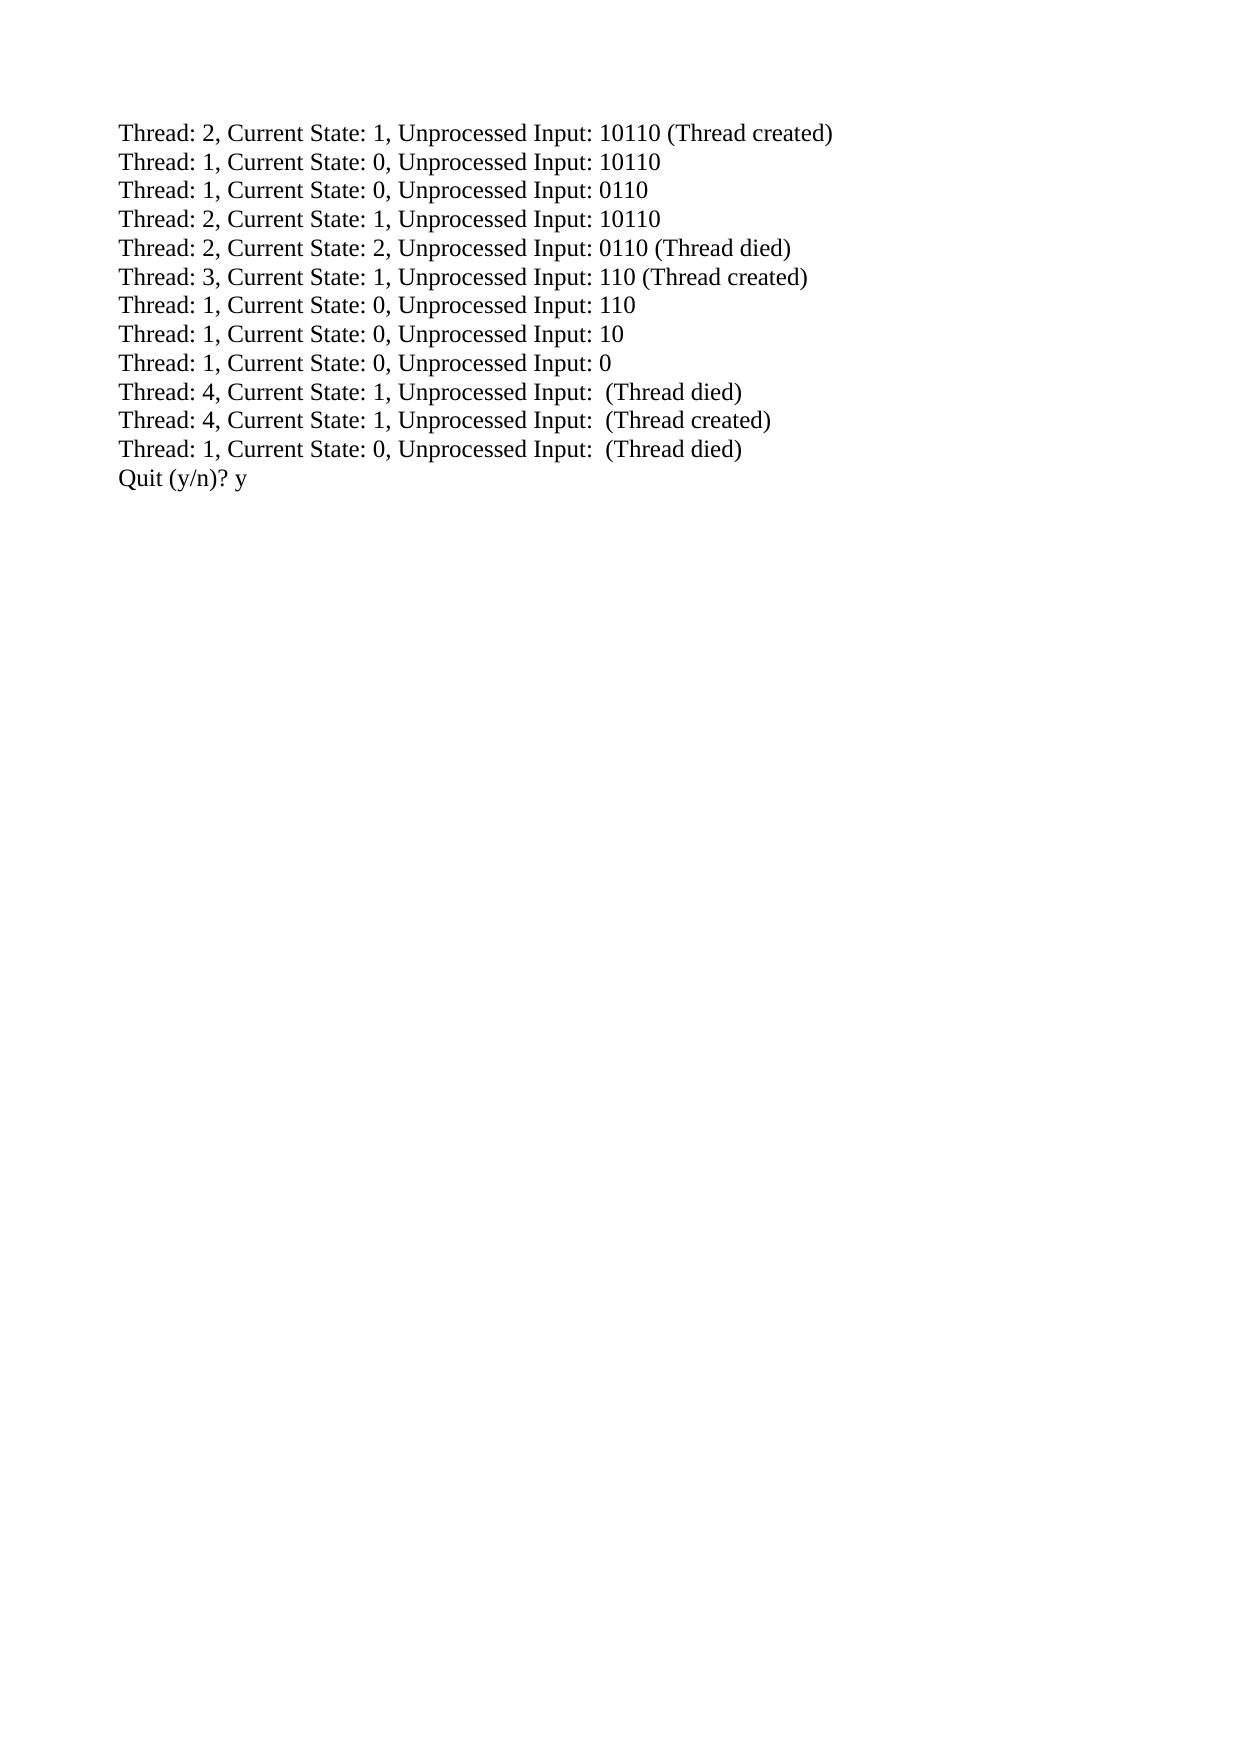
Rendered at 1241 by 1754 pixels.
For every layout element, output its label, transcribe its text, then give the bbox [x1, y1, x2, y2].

text Thread: 1, Current State: 0, Unprocessed Input: (Thread died) [118, 434, 1122, 463]
text Thread: 2, Current State: 2, Unprocessed Input: 0110 (Thread died) [118, 233, 1122, 262]
text Thread: 4, Current State: 1, Unprocessed Input: (Thread created) [118, 406, 1122, 434]
text Thread: 2, Current State: 1, Unprocessed Input: 10110 (Thread created) [118, 118, 1122, 147]
text Thread: 3, Current State: 1, Unprocessed Input: 110 (Thread created) [118, 262, 1122, 291]
text Thread: 1, Current State: 0, Unprocessed Input: 110 [118, 291, 1122, 319]
text Thread: 1, Current State: 0, Unprocessed Input: 0110 [118, 176, 1122, 204]
text Thread: 1, Current State: 0, Unprocessed Input: 0 [118, 348, 1122, 377]
text Thread: 1, Current State: 0, Unprocessed Input: 10 [118, 319, 1122, 348]
text Thread: 1, Current State: 0, Unprocessed Input: 10110 [118, 147, 1122, 176]
text Thread: 2, Current State: 1, Unprocessed Input: 10110 [118, 204, 1122, 233]
text Thread: 4, Current State: 1, Unprocessed Input: (Thread died) [118, 377, 1122, 406]
text Quit (y/n)? y [118, 463, 1122, 492]
